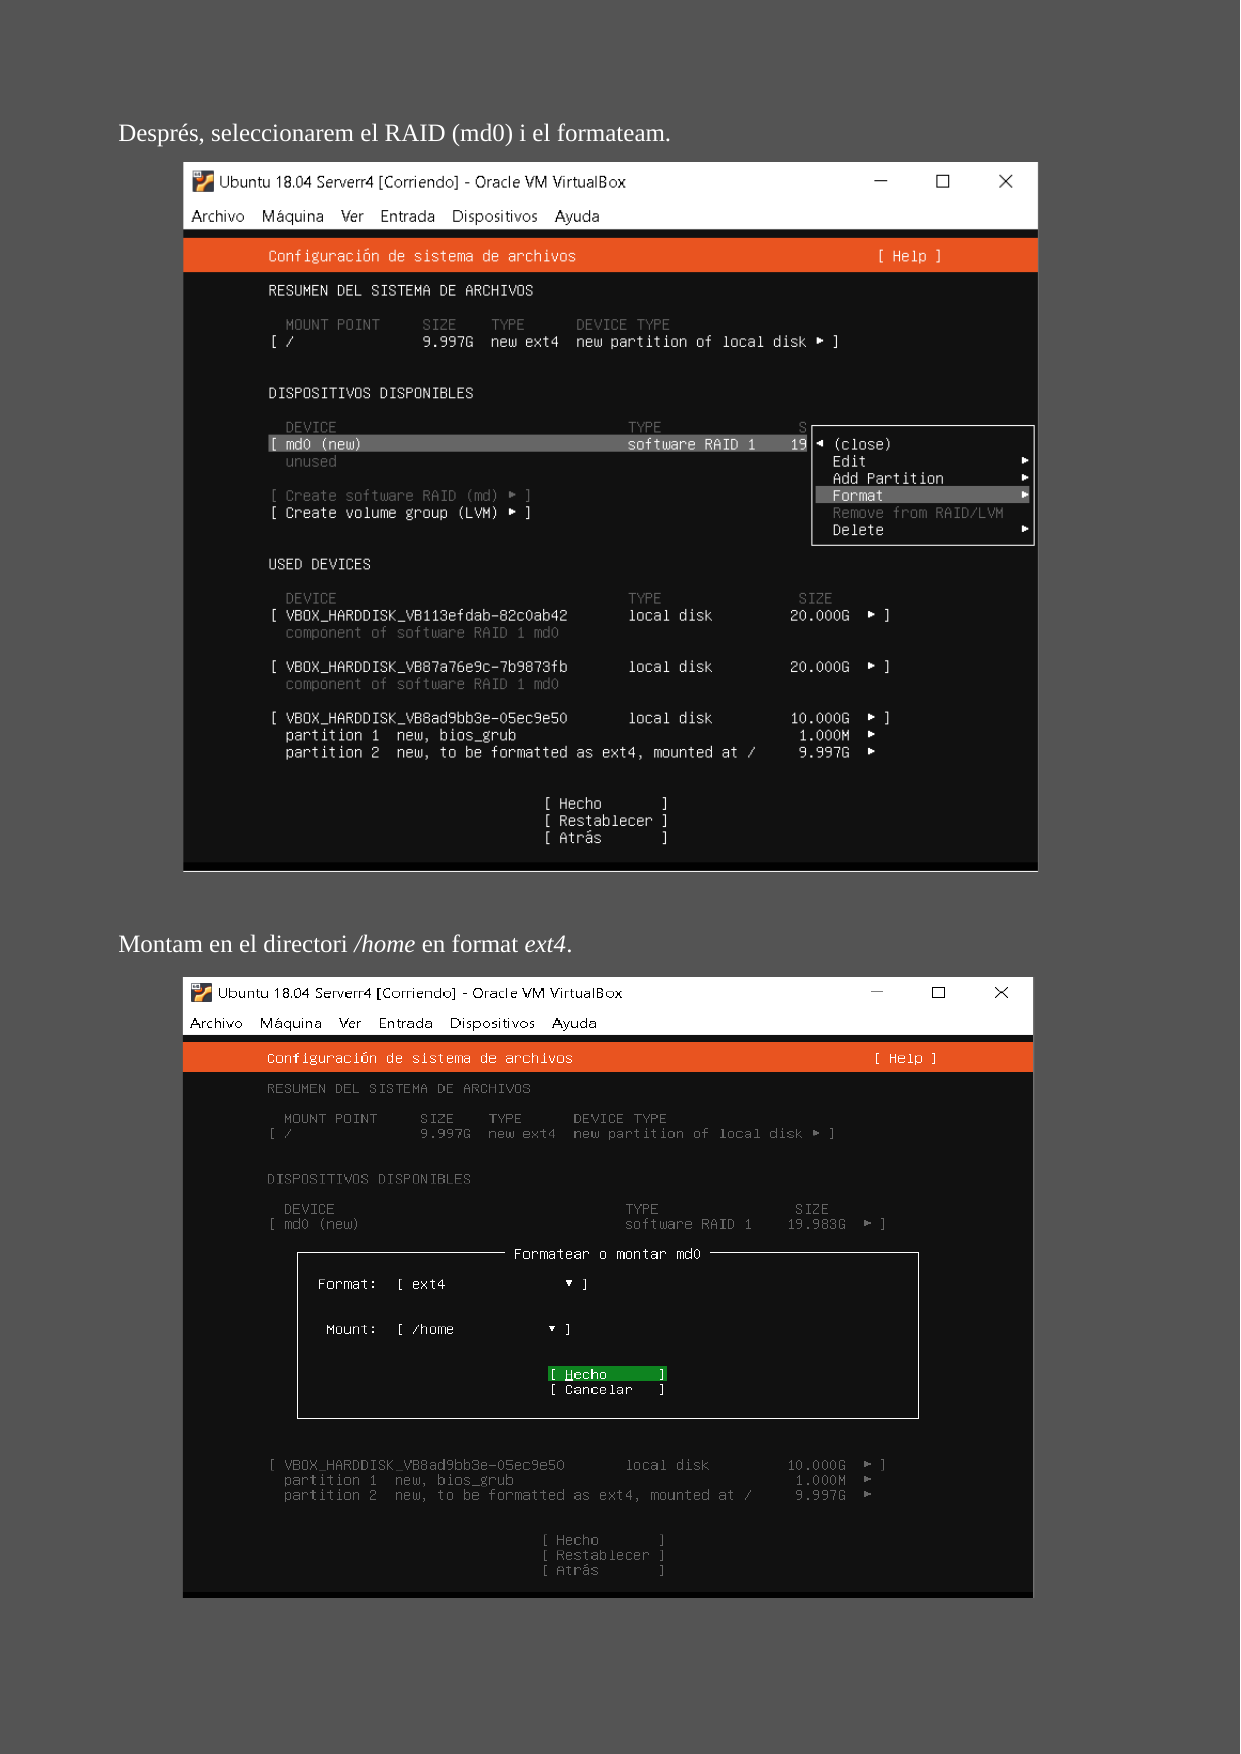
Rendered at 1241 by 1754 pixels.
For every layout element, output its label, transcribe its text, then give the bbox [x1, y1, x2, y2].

text Després, seleccionarem el RAID (md0) i el formateam. [118, 118, 1122, 147]
text Montam en el directori /home en format ext4. [118, 929, 1122, 958]
picture [182, 977, 1035, 1598]
picture [183, 162, 1039, 872]
